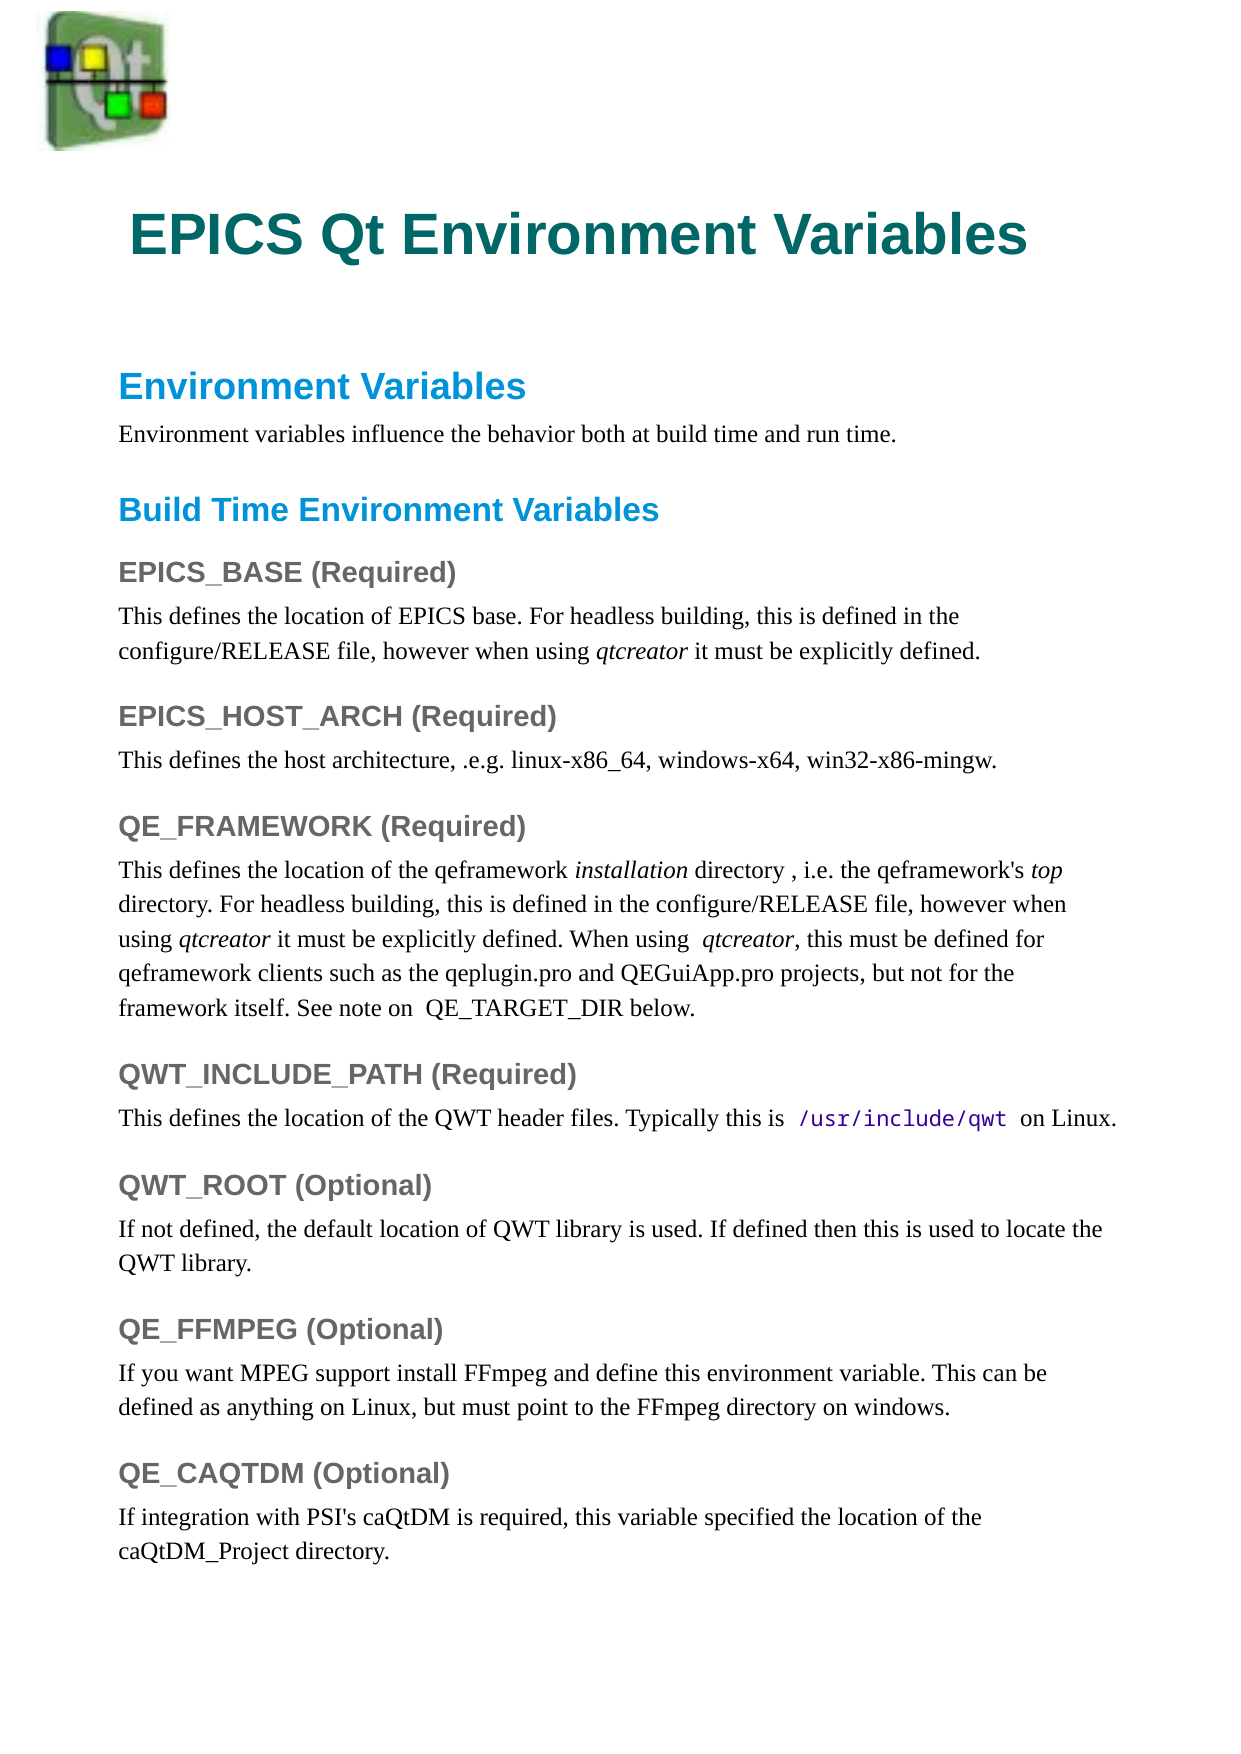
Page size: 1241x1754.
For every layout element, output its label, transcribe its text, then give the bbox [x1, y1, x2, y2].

subtitle QWT_ROOT (Optional) [118, 1168, 1122, 1201]
subtitle QWT_INCLUDE_PATH (Required) [118, 1057, 1122, 1090]
text If integration with PSI's caQtDM is required, this variable specified the location of the caQtDM_Project directory. [118, 1502, 1122, 1565]
subtitle EPICS_BASE (Required) [118, 555, 1122, 589]
text Environment variables influence the behavior both at build time and run time. [118, 419, 1122, 448]
subtitle QE_FRAMEWORK (Required) [118, 809, 1122, 843]
subtitle EPICS_HOST_ARCH (Required) [118, 699, 1122, 733]
text This defines the host architecture, .e.g. linux-x86_64, windows-x64, win32-x86-mingw. [118, 745, 1122, 774]
title EPICS Qt Environment Variables [118, 200, 1122, 267]
text This defines the location of EPICS base. For headless building, this is defined in the configure/RELEASE file, however when using qtcreator it must be explicitly defined. [118, 601, 1122, 664]
subtitle QE_CAQTDM (Optional) [118, 1456, 1122, 1489]
text If not defined, the default location of QWT library is used. If defined then this is used to locate the QWT library. [118, 1214, 1122, 1277]
subtitle Build Time Environment Variables [118, 489, 1122, 528]
text This defines the location of the QWT header files. Typically this is /usr/include/qwt on Linux. [118, 1103, 1122, 1132]
subtitle QE_FFMPEG (Optional) [118, 1312, 1122, 1345]
text If you want MPEG support install FFmpeg and define this environment variable. This can be defined as anything on Linux, but must point to the FFmpeg directory on windows. [118, 1358, 1122, 1421]
subtitle Environment Variables [118, 363, 1122, 407]
text This defines the location of the qeframework installation directory , i.e. the qeframework's top directory. For headless building, this is defined in the configure/RELEASE file, however when using qtcreator it must be explicitly defined. When using qtcreator, this must be defined for qeframework clients such as the qeplugin.pro and QEGuiApp.pro projects, but not for the framework itself. See note on QE_TARGET_DIR below. [118, 855, 1122, 1022]
picture [35, 11, 176, 151]
